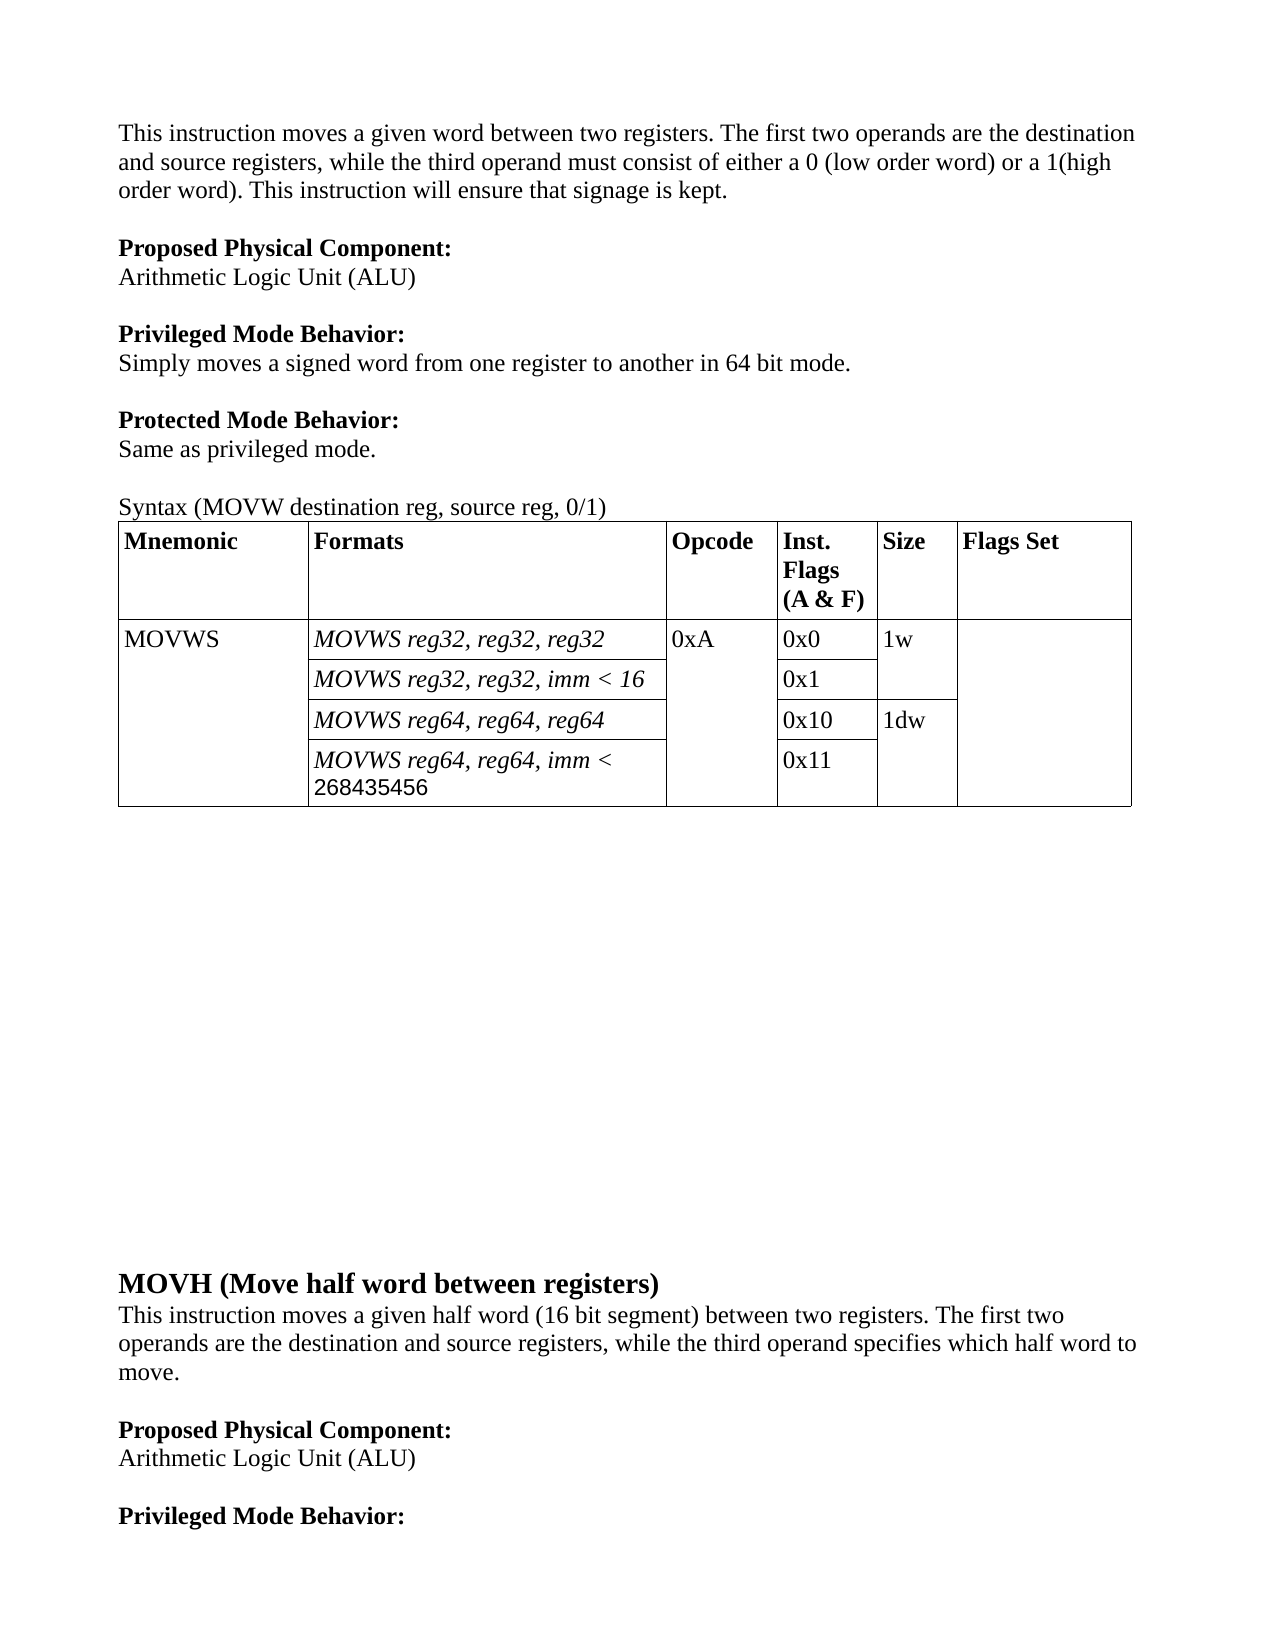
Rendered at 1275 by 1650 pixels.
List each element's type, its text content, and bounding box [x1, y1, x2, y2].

text Syntax (MOVW destination reg, source reg, 0/1) [118, 492, 1157, 521]
table_cell 0xA [667, 620, 777, 806]
table_header Mnemonic [119, 522, 308, 618]
table_header Flags Set [958, 522, 1131, 618]
text Proposed Physical Component: [118, 233, 1157, 262]
table_cell [958, 620, 1131, 806]
text Protected Mode Behavior: [118, 406, 1157, 434]
table_cell MOVWS reg64, reg64, imm < 268435456 [309, 740, 666, 806]
table_cell 0x1 [778, 660, 877, 699]
text Same as privileged mode. [118, 434, 1157, 463]
text Arithmetic Logic Unit (ALU) [118, 262, 1157, 291]
text Proposed Physical Component: [118, 1415, 1157, 1443]
table_cell MOVWS reg32, reg32, reg32 [309, 620, 666, 659]
text Privileged Mode Behavior: [118, 319, 1157, 348]
table_cell MOVWS [119, 620, 308, 806]
table_cell 1dw [878, 700, 957, 806]
table_cell MOVWS reg32, reg32, imm < 16 [309, 660, 666, 699]
text This instruction moves a given half word (16 bit segment) between two registers. The first two operands are the destination and source registers, while the third operand specifies which half word to move. [118, 1300, 1157, 1386]
table_cell 0x0 [778, 620, 877, 659]
text Simply moves a signed word from one register to another in 64 bit mode. [118, 348, 1157, 377]
table_cell 0x11 [778, 740, 877, 806]
table_cell MOVWS reg64, reg64, reg64 [309, 700, 666, 739]
table_header Inst. Flags (A & F) [778, 522, 877, 618]
table_cell 0x10 [778, 700, 877, 739]
text MOVH (Move half word between registers) [118, 1266, 1157, 1300]
text Privileged Mode Behavior: [118, 1501, 1157, 1530]
text Arithmetic Logic Unit (ALU) [118, 1443, 1157, 1472]
table_header Size [878, 522, 957, 618]
table_header Formats [309, 522, 666, 618]
table_cell 1w [878, 620, 957, 699]
table_header Opcode [667, 522, 777, 618]
text This instruction moves a given word between two registers. The first two operands are the destination and source registers, while the third operand must consist of either a 0 (low order word) or a 1(high order word). This instruction will ensure that signage is kept. [118, 118, 1157, 204]
